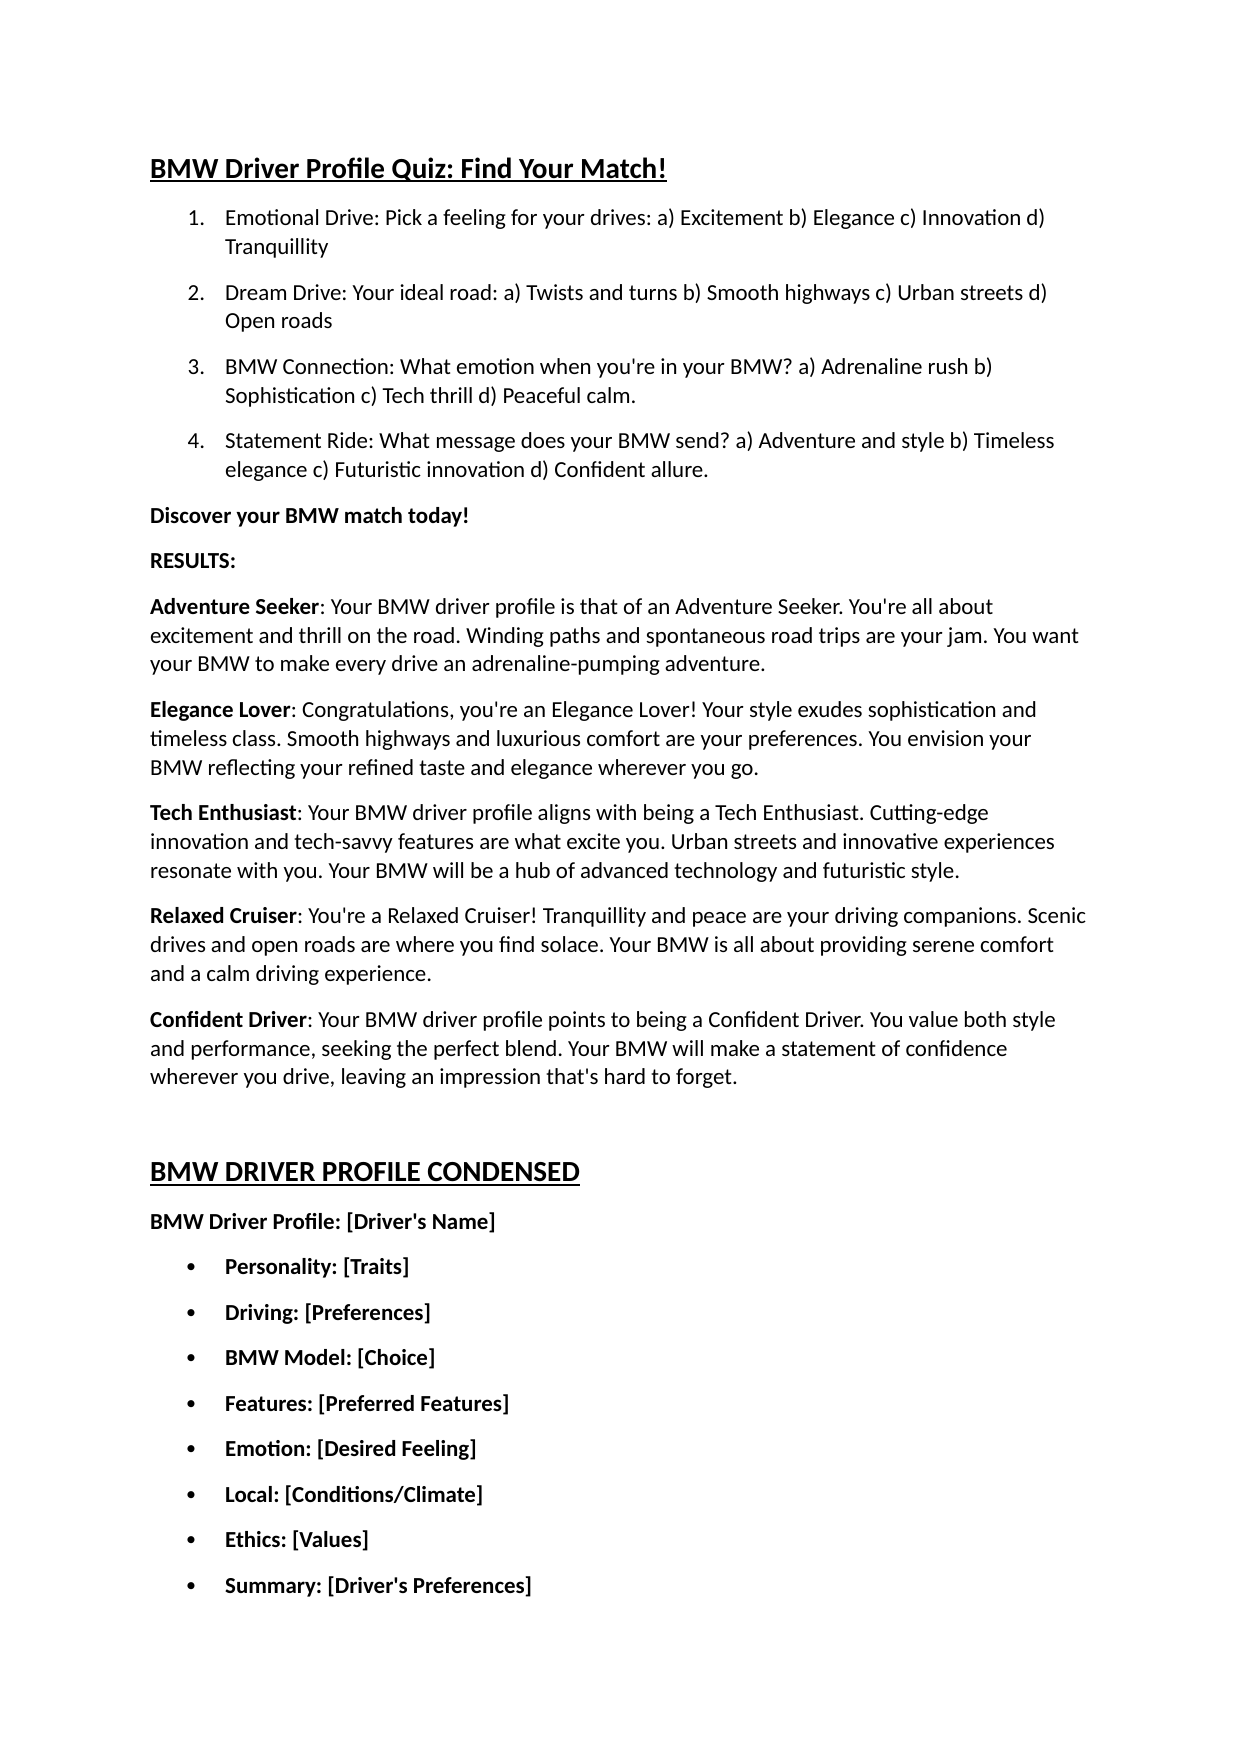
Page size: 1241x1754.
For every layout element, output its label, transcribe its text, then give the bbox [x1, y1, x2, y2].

text BMW DRIVER PROFILE CONDENSED [150, 1153, 1090, 1189]
text Tech Enthusiast: Your BMW driver profile aligns with being a Tech Enthusiast. Cutting-edge innovation and tech-savvy features are what excite you. Urban streets and innovative experiences resonate with you. Your BMW will be a hub of advanced technology and futuristic style. [150, 798, 1090, 884]
text Elegance Lover: Congratulations, you're an Elegance Lover! Your style exudes sophistication and timeless class. Smooth highways and luxurious comfort are your preferences. You envision your BMW reflecting your refined taste and elegance wherever you go. [150, 695, 1090, 781]
text BMW Driver Profile Quiz: Find Your Match! [150, 150, 1090, 186]
list Features: [Preferred Features] [187, 1389, 1090, 1417]
text Adventure Seeker: Your BMW driver profile is that of an Adventure Seeker. You're all about excitement and thrill on the road. Winding paths and spontaneous road trips are your jam. You want your BMW to make every drive an adrenaline-pumping adventure. [150, 592, 1090, 678]
list Emotional Drive: Pick a feeling for your drives: a) Excitement b) Elegance c) Innovation d) Tranquillity [187, 203, 1090, 260]
text RESULTS: [150, 546, 1090, 574]
list Emotion: [Desired Feeling] [187, 1434, 1090, 1462]
list Summary: [Driver's Preferences] [187, 1571, 1090, 1599]
list BMW Model: [Choice] [187, 1343, 1090, 1371]
list Driving: [Preferences] [187, 1298, 1090, 1326]
text BMW Driver Profile: [Driver's Name] [150, 1207, 1090, 1235]
list Dream Drive: Your ideal road: a) Twists and turns b) Smooth highways c) Urban streets d) Open roads [187, 278, 1090, 334]
list Personality: [Traits] [187, 1252, 1090, 1280]
text Confident Driver: Your BMW driver profile points to being a Confident Driver. You value both style and performance, seeking the perfect blend. Your BMW will make a statement of confidence wherever you drive, leaving an impression that's hard to forget. [150, 1005, 1090, 1091]
list Local: [Conditions/Climate] [187, 1480, 1090, 1508]
list Ethics: [Values] [187, 1526, 1090, 1553]
text Relaxed Cruiser: You're a Relaxed Cruiser! Tranquillity and peace are your driving companions. Scenic drives and open roads are where you find solace. Your BMW is all about providing serene comfort and a calm driving experience. [150, 902, 1090, 987]
list Statement Ride: What message does your BMW send? a) Adventure and style b) Timeless elegance c) Futuristic innovation d) Confident allure. [187, 426, 1090, 483]
list BMW Connection: What emotion when you're in your BMW? a) Adrenaline rush b) Sophistication c) Tech thrill d) Peaceful calm. [187, 352, 1090, 409]
text Discover your BMW match today! [150, 501, 1090, 529]
